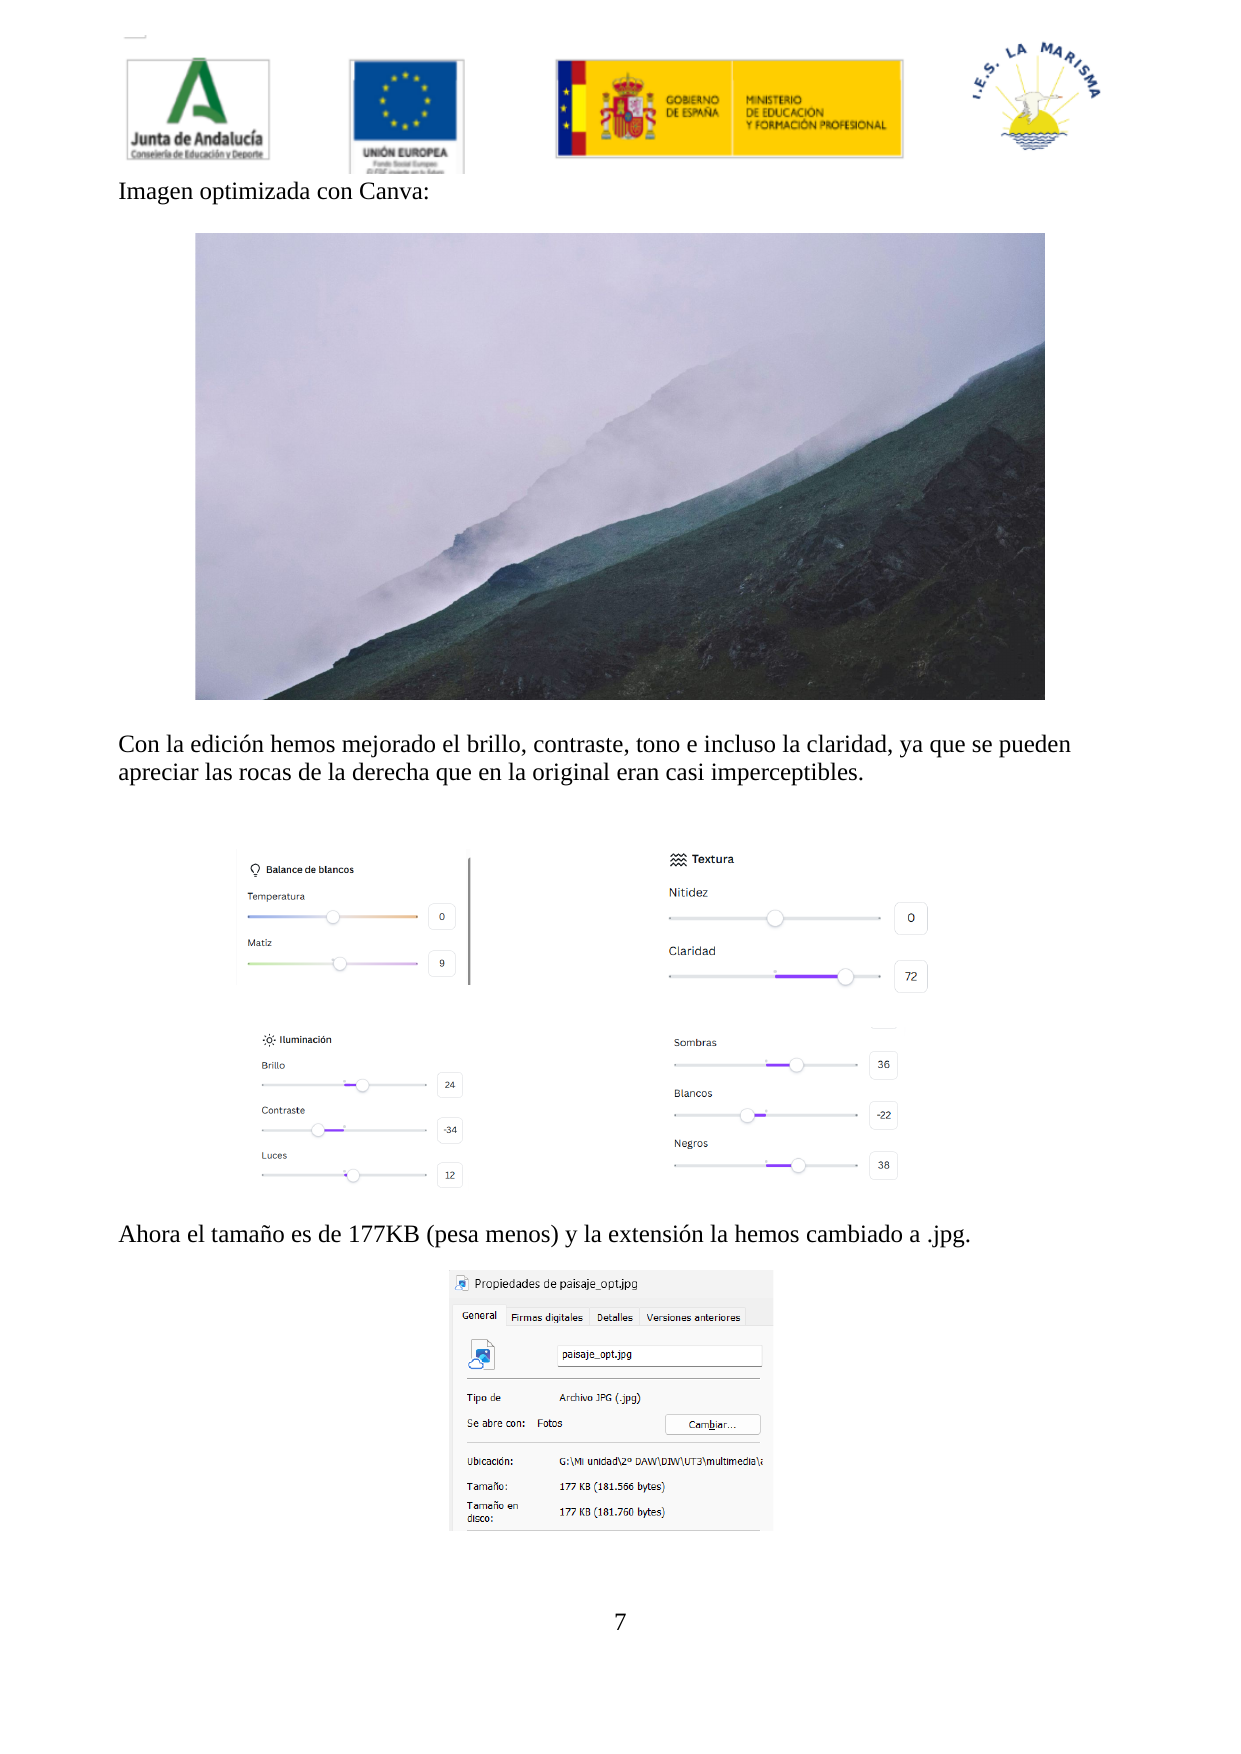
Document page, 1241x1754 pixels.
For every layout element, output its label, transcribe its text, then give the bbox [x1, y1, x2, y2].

picture [251, 1024, 470, 1191]
text Ahora el tamaño es de 177KB (pesa menos) y la extensión la hemos cambiado a .jpg. [118, 1219, 1122, 1248]
picture [449, 1270, 774, 1531]
picture [659, 839, 934, 994]
picture [118, 35, 1123, 174]
text Con la edición hemos mejorado el brillo, contraste, tono e incluso la claridad, ya que se pueden apreciar las rocas de la derecha que en la original eran casi imperceptibles. [118, 729, 1122, 786]
picture [662, 1027, 906, 1185]
picture [236, 849, 471, 985]
picture [195, 233, 1045, 700]
text Imagen optimizada con Canva: [118, 176, 1122, 205]
